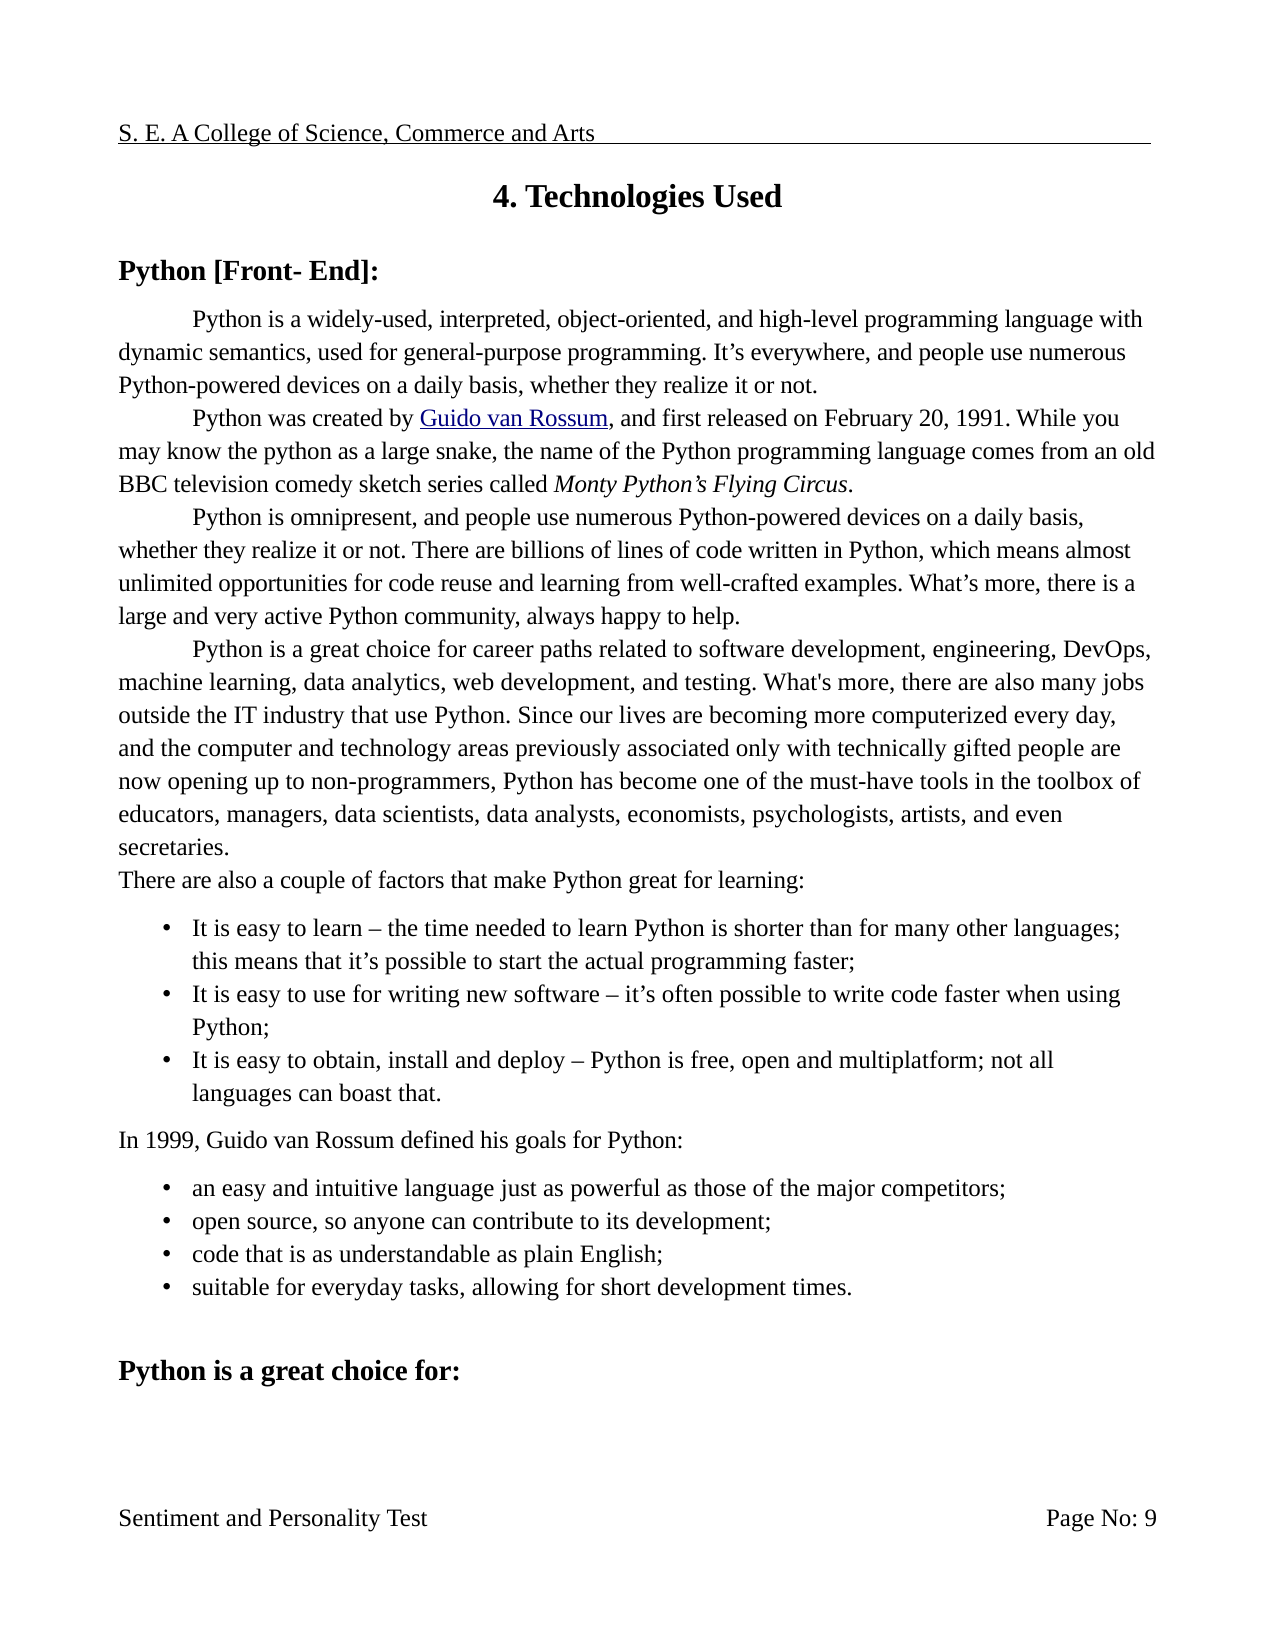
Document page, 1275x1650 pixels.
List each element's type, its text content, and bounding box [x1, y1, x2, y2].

list code that is as understandable as plain English; [162, 1239, 1157, 1268]
text Python is a widely-used, interpreted, object-oriented, and high-level programming language with dynamic semantics, used for general-purpose programming. It’s everywhere, and people use numerous Python-powered devices on a daily basis, whether they realize it or not. [118, 304, 1157, 398]
text Python is a great choice for career paths related to software development, engineering, DevOps, machine learning, data analytics, web development, and testing. What's more, there are also many jobs outside the IT industry that use Python. Since our lives are becoming more computerized every day, and the computer and technology areas previously associated only with technically gifted people are now opening up to non-programmers, Python has become one of the must-have tools in the toolbox of educators, managers, data scientists, data analysts, economists, psychologists, artists, and even secretaries. [118, 634, 1157, 861]
text In 1999, Guido van Rossum defined his goals for Python: [118, 1125, 1157, 1154]
list an easy and intuitive language just as powerful as those of the major competitors; [162, 1173, 1157, 1202]
text Python [Front- End]: [118, 253, 1157, 287]
text Python is omnipresent, and people use numerous Python-powered devices on a daily basis, whether they realize it or not. There are billions of lines of code written in Python, which means almost unlimited opportunities for code reuse and learning from well-crafted examples. What’s more, there is a large and very active Python community, always happy to help. [118, 502, 1157, 630]
list It is easy to learn – the time needed to learn Python is shorter than for many other languages; this means that it’s possible to start the actual programming faster; [162, 913, 1157, 974]
list suitable for everyday tasks, allowing for short development times. [162, 1272, 1157, 1301]
text 4. Technologies Used [118, 176, 1157, 215]
list open source, so anyone can contribute to its development; [162, 1206, 1157, 1235]
text There are also a couple of factors that make Python great for learning: [118, 865, 1157, 894]
list It is easy to obtain, install and deploy – Python is free, open and multiplatform; not all languages can boast that. [162, 1045, 1157, 1107]
list It is easy to use for writing new software – it’s often possible to write code faster when using Python; [162, 979, 1157, 1041]
text Python is a great choice for: [118, 1353, 1157, 1386]
text Python was created by Guido van Rossum, and first released on February 20, 1991. While you may know the python as a large snake, the name of the Python programming language comes from an old BBC television comedy sketch series called Monty Python’s Flying Circus. [118, 403, 1157, 498]
